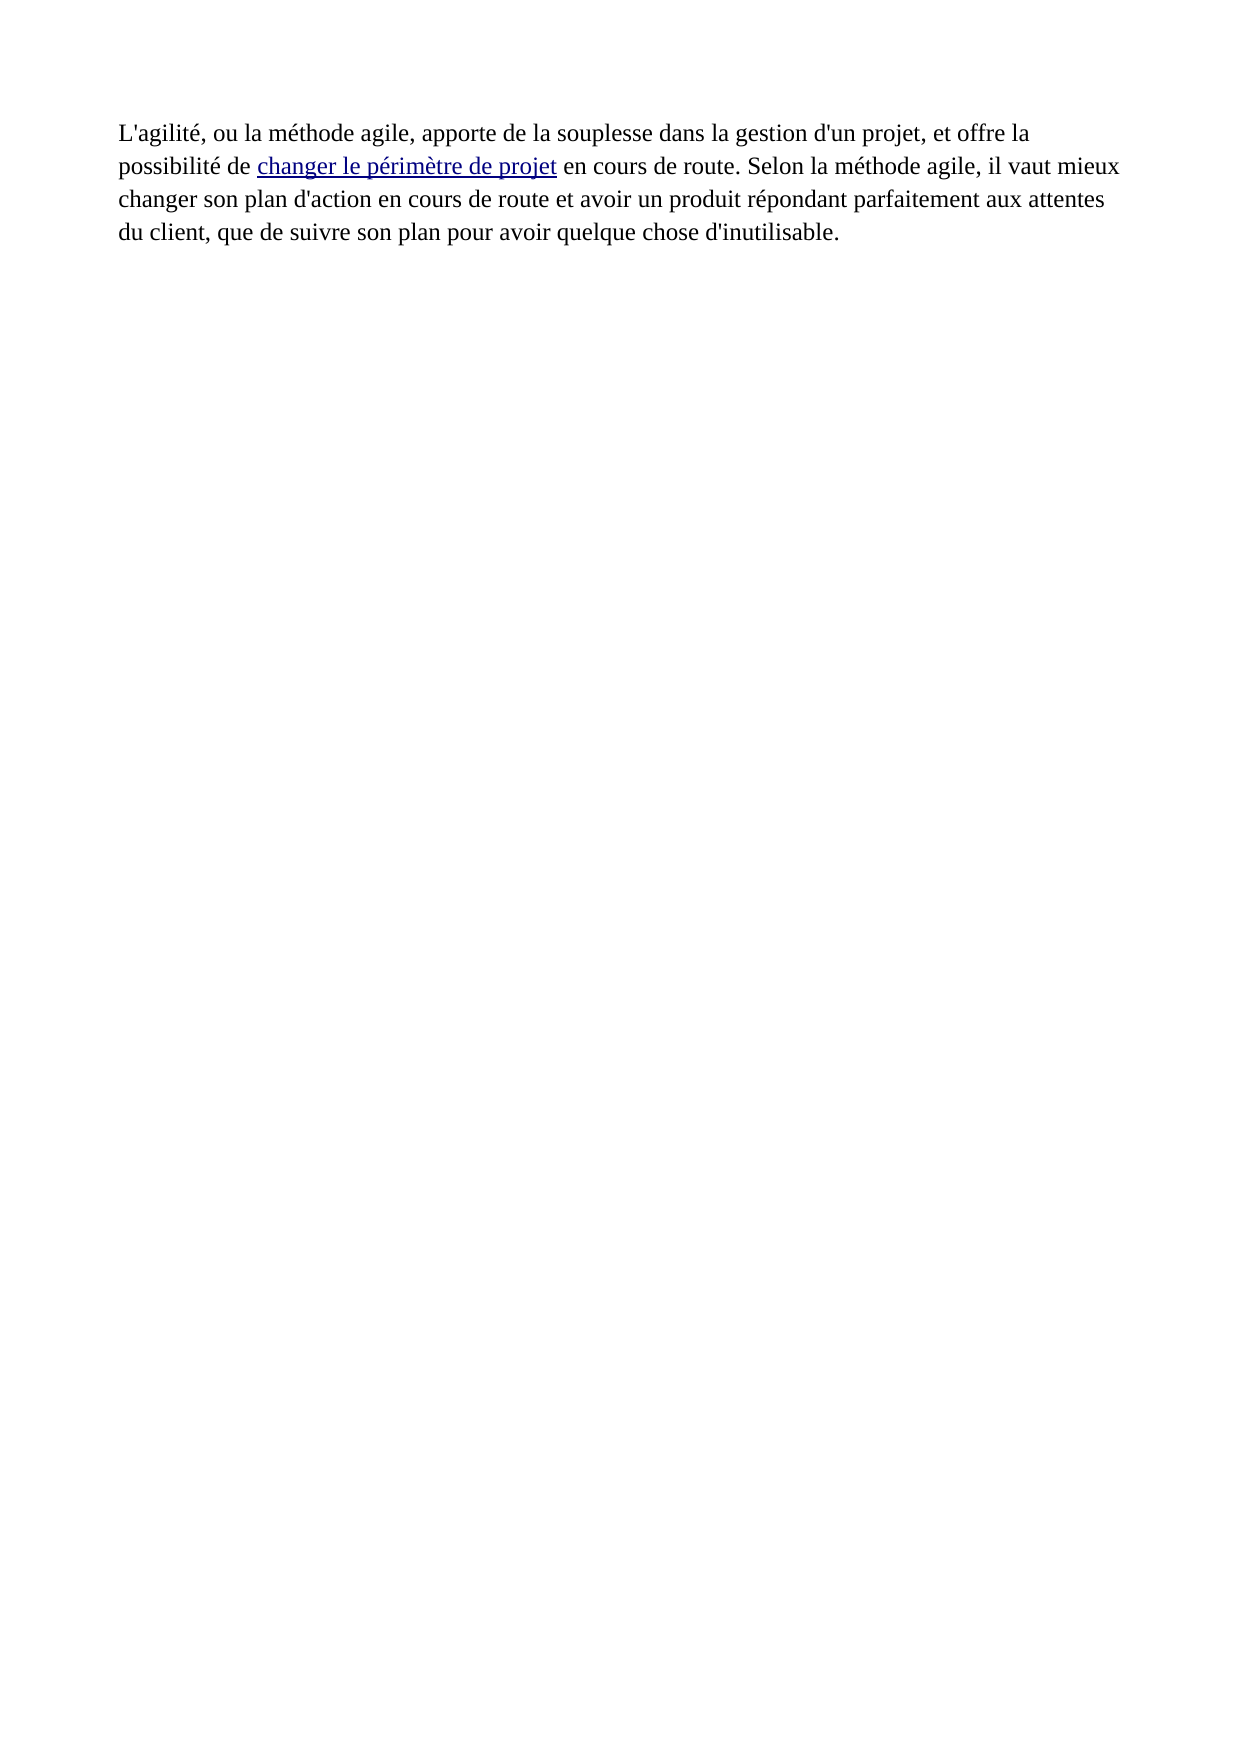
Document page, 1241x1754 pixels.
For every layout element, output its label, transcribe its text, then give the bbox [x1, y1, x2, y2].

text L'agilité, ou la méthode agile, apporte de la souplesse dans la gestion d'un projet, et offre la possibilité de changer le périmètre de projet en cours de route. Selon la méthode agile, il vaut mieux changer son plan d'action en cours de route et avoir un produit répondant parfaitement aux attentes du client, que de suivre son plan pour avoir quelque chose d'inutilisable. [118, 118, 1122, 246]
